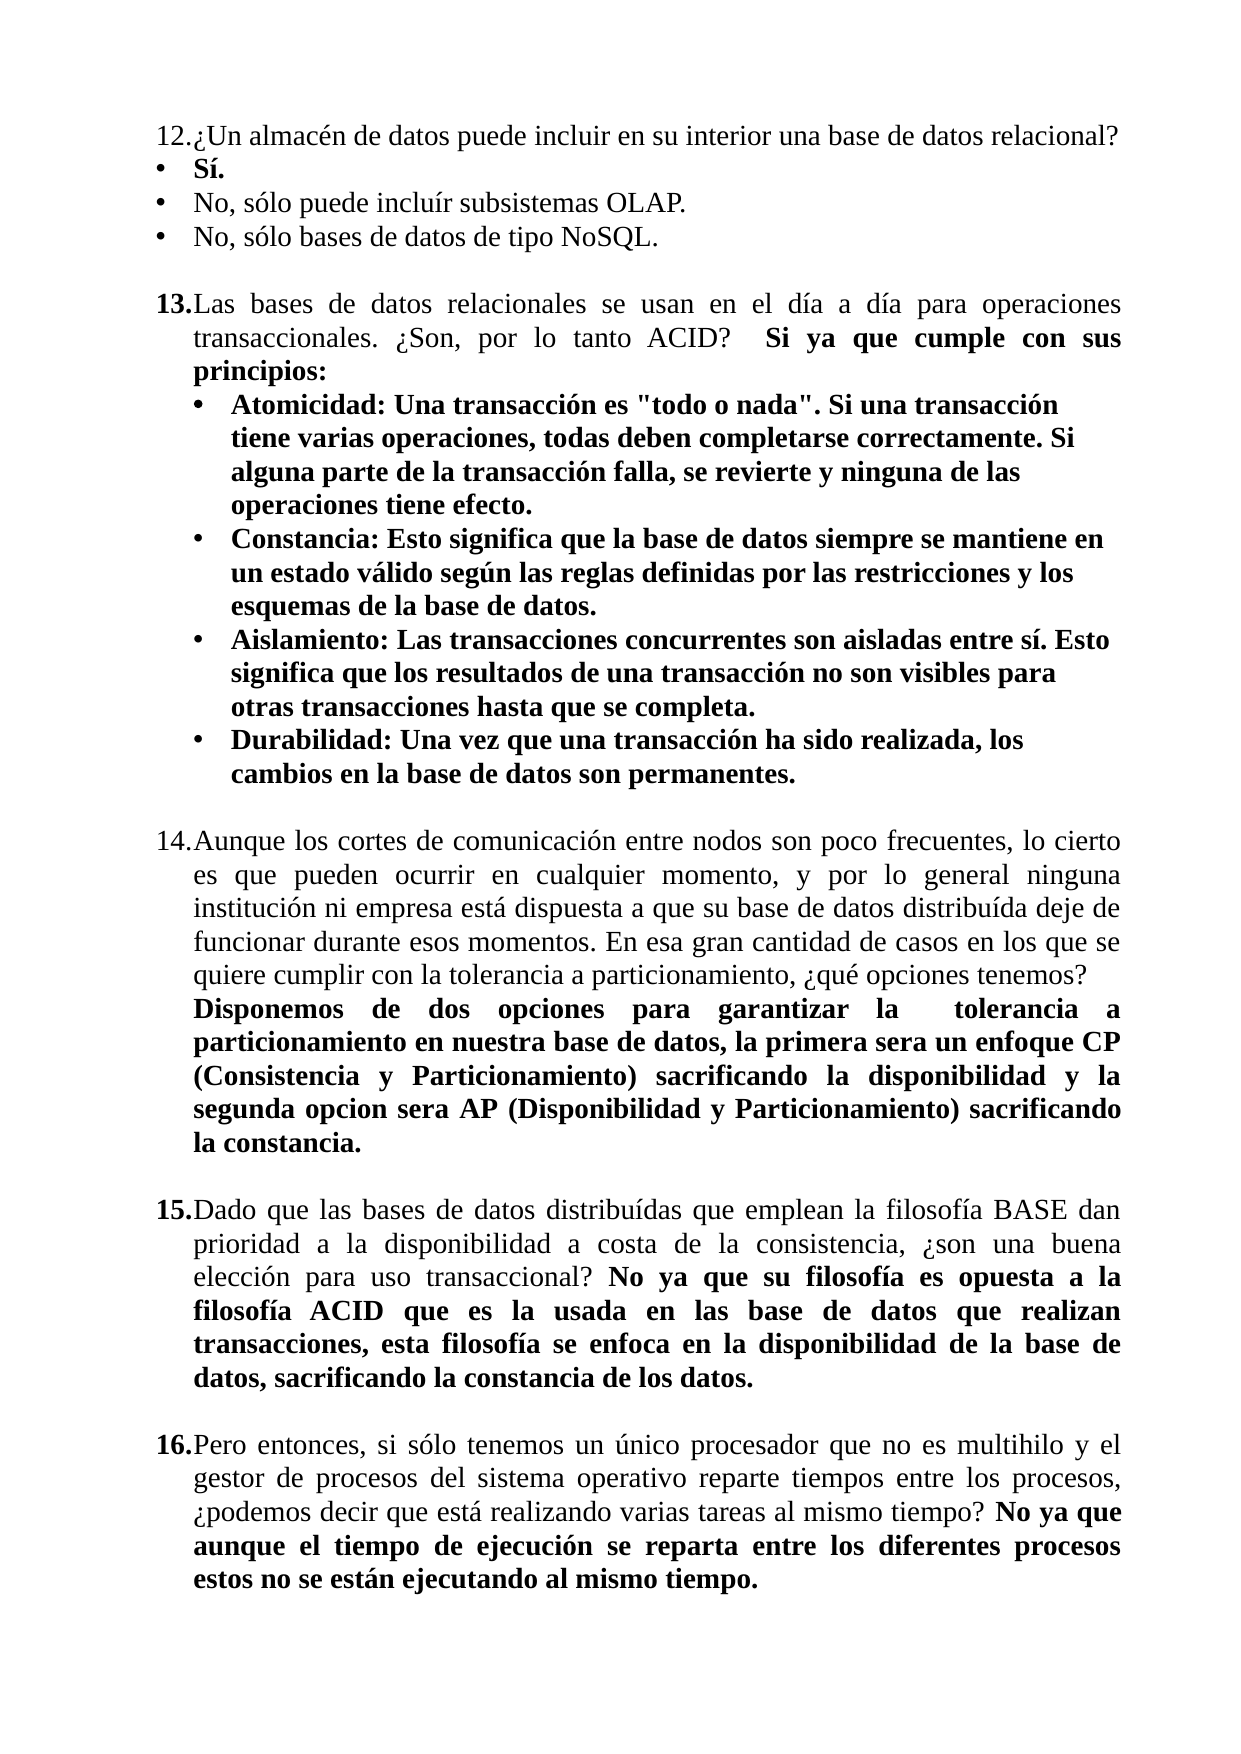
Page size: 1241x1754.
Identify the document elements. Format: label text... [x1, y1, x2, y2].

list No, sólo puede incluír subsistemas OLAP. [156, 185, 1122, 219]
list Aislamiento: Las transacciones concurrentes son aisladas entre sí. Esto significa que los resultados de una transacción no son visibles para otras transacciones hasta que se completa. [193, 622, 1122, 722]
list Las bases de datos relacionales se usan en el día a día para operaciones transaccionales. ¿Son, por lo tanto ACID? Si ya que cumple con sus principios: [156, 286, 1122, 387]
list Atomicidad: Una transacción es "todo o nada". Si una transacción tiene varias operaciones, todas deben completarse correctamente. Si alguna parte de la transacción falla, se revierte y ninguna de las operaciones tiene efecto. [193, 387, 1122, 521]
list Aunque los cortes de comunicación entre nodos son poco frecuentes, lo cierto es que pueden ocurrir en cualquier momento, y por lo general ninguna institución ni empresa está dispuesta a que su base de datos distribuída deje de funcionar durante esos momentos. En esa gran cantidad de casos en los que se quiere cumplir con la tolerancia a particionamiento, ¿qué opciones tenemos? [156, 823, 1122, 991]
list Disponemos de dos opciones para garantizar la tolerancia a particionamiento en nuestra base de datos, la primera sera un enfoque CP (Consistencia y Particionamiento) sacrificando la disponibilidad y la segunda opcion sera AP (Disponibilidad y Particionamiento) sacrificando la constancia. [156, 991, 1122, 1159]
list Constancia: Esto significa que la base de datos siempre se mantiene en un estado válido según las reglas definidas por las restricciones y los esquemas de la base de datos. [193, 521, 1122, 622]
list ¿Un almacén de datos puede incluir en su interior una base de datos relacional? [156, 118, 1122, 152]
list Durabilidad: Una vez que una transacción ha sido realizada, los cambios en la base de datos son permanentes. [193, 722, 1122, 790]
list Dado que las bases de datos distribuídas que emplean la filosofía BASE dan prioridad a la disponibilidad a costa de la consistencia, ¿son una buena elección para uso transaccional? No ya que su filosofía es opuesta a la filosofía ACID que es la usada en las base de datos que realizan transacciones, esta filosofía se enfoca en la disponibilidad de la base de datos, sacrificando la constancia de los datos. [156, 1192, 1122, 1393]
list No, sólo bases de datos de tipo NoSQL. [156, 219, 1122, 253]
list Pero entonces, si sólo tenemos un único procesador que no es multihilo y el gestor de procesos del sistema operativo reparte tiempos entre los procesos, ¿podemos decir que está realizando varias tareas al mismo tiempo? No ya que aunque el tiempo de ejecución se reparta entre los diferentes procesos estos no se están ejecutando al mismo tiempo. [156, 1427, 1122, 1595]
list Sí. [156, 152, 1122, 185]
